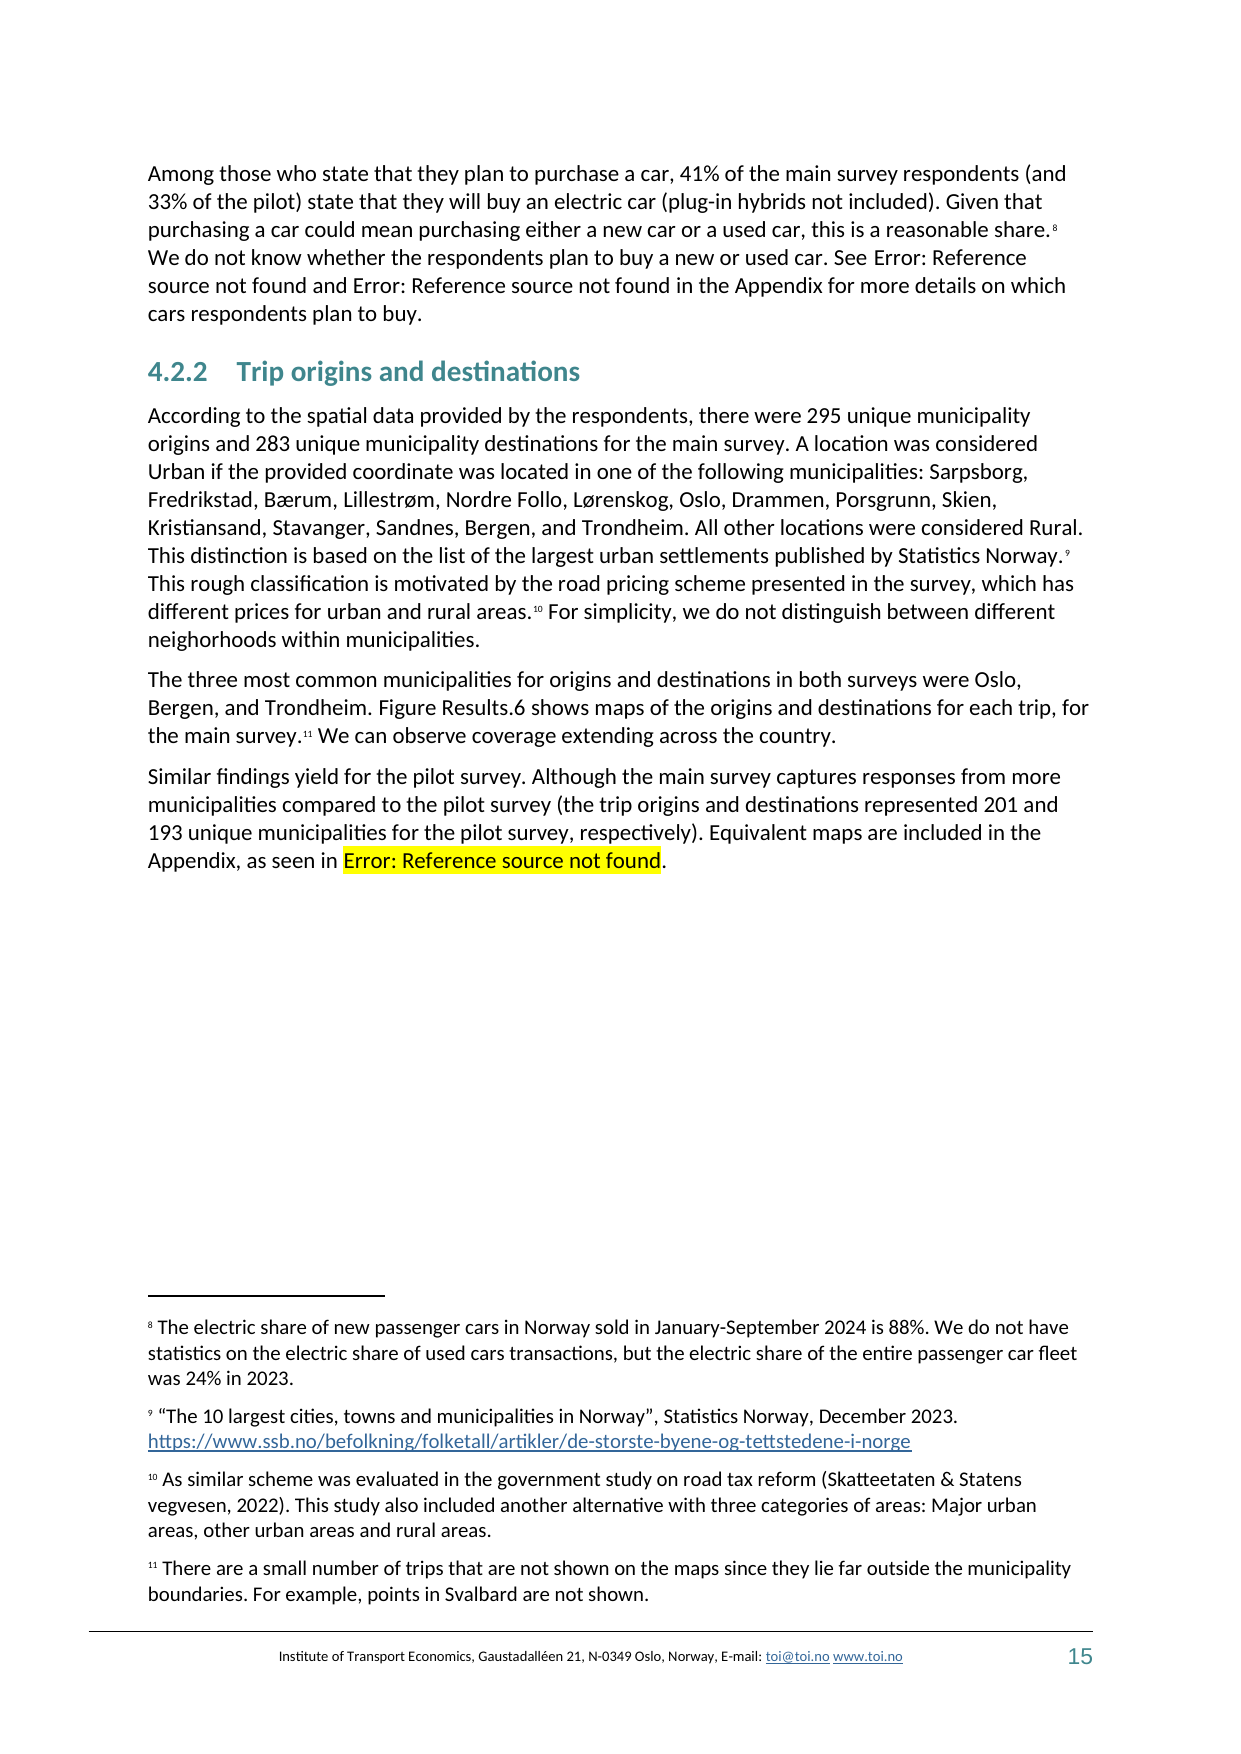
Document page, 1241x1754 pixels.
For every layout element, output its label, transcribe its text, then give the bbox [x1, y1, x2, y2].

text “The 10 largest cities, towns and municipalities in Norway”, Statistics Norway, December 2023. https://www.ssb.no/befolkning/folketall/artikler/de-storste-byene-og-tettstedene-i-norge [148, 1403, 1092, 1454]
text The three most common municipalities for origins and destinations in both surveys were Oslo, Bergen, and Trondheim. Figure Results.6 shows maps of the origins and destinations for each trip, for the main survey. We can observe coverage extending across the country. [148, 665, 1092, 749]
text Among those who state that they plan to purchase a car, 41% of the main survey respondents (and 33% of the pilot) state that they will buy an electric car (plug-in hybrids not included). Given that purchasing a car could mean purchasing either a new car or a used car, this is a reasonable share. We do not know whether the respondents plan to buy a new or used car. See Error: Reference source not found and Error: Reference source not found in the Appendix for more details on which cars respondents plan to buy. [148, 159, 1092, 328]
text The electric share of new passenger cars in Norway sold in January-September 2024 is 88%. We do not have statistics on the electric share of used cars transactions, but the electric share of the entire passenger car fleet was 24% in 2023. [148, 1314, 1092, 1391]
subtitle Trip origins and destinations [148, 353, 1092, 388]
text According to the spatial data provided by the respondents, there were 295 unique municipality origins and 283 unique municipality destinations for the main survey. A location was considered Urban if the provided coordinate was located in one of the following municipalities: Sarpsborg, Fredrikstad, Bærum, Lillestrøm, Nordre Follo, Lørenskog, Oslo, Drammen, Porsgrunn, Skien, Kristiansand, Stavanger, Sandnes, Bergen, and Trondheim. All other locations were considered Rural. This distinction is based on the list of the largest urban settlements published by Statistics Norway. This rough classification is motivated by the road pricing scheme presented in the survey, which has different prices for urban and rural areas. For simplicity, we do not distinguish between different neighorhoods within municipalities. [148, 401, 1092, 653]
text Similar findings yield for the pilot survey. Although the main survey captures responses from more municipalities compared to the pilot survey (the trip origins and destinations represented 201 and 193 unique municipalities for the pilot survey, respectively). Equivalent maps are included in the Appendix, as seen in Error: Reference source not found. [148, 762, 1092, 874]
text There are a small number of trips that are not shown on the maps since they lie far outside the municipality boundaries. For example, points in Svalbard are not shown. [148, 1555, 1092, 1606]
text As similar scheme was evaluated in the government study on road tax reform (Skatteetaten & Statens vegvesen, 2022). This study also included another alternative with three categories of areas: Major urban areas, other urban areas and rural areas. [148, 1467, 1092, 1543]
